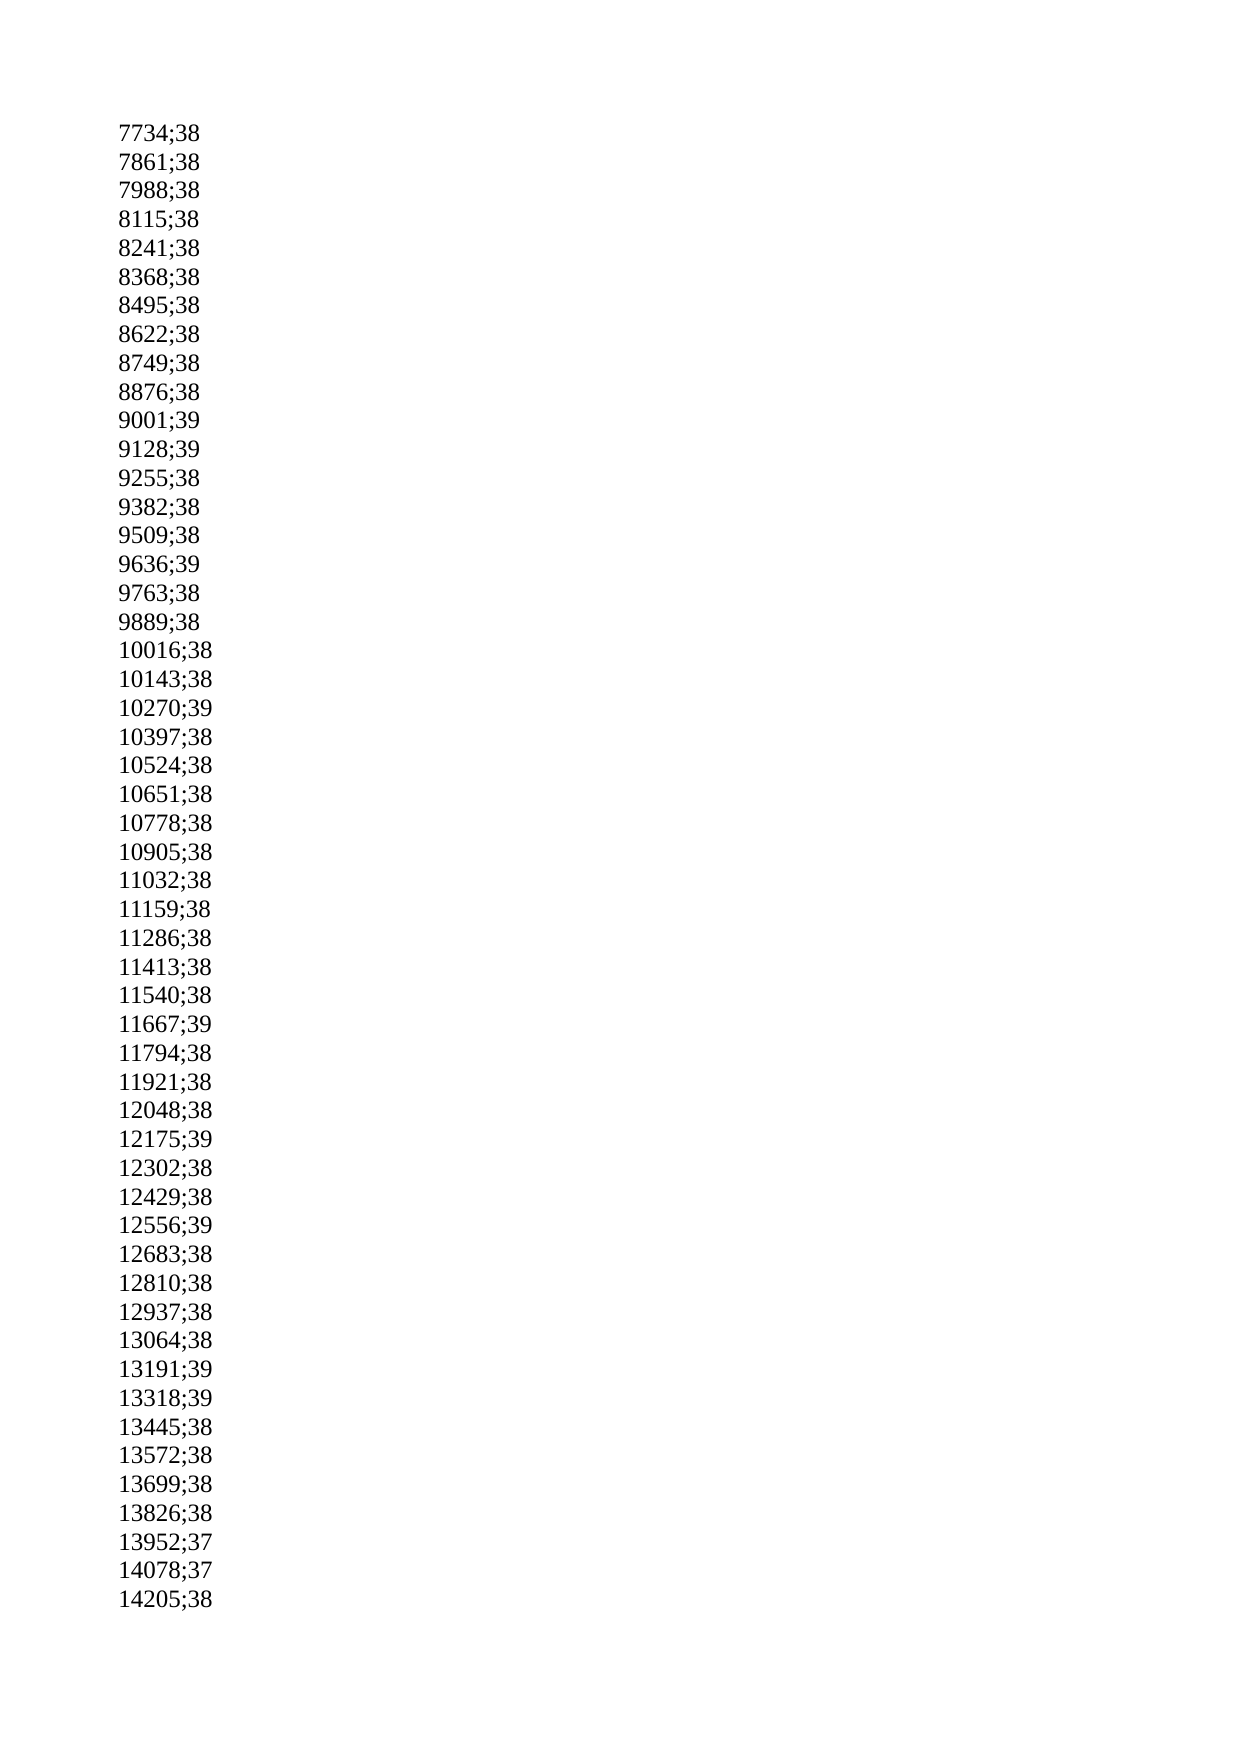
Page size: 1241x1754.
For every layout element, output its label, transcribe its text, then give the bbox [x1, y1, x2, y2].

text 10905;38 [118, 837, 1122, 866]
text 7988;38 [118, 176, 1122, 204]
text 10778;38 [118, 808, 1122, 837]
text 9509;38 [118, 521, 1122, 549]
text 12556;39 [118, 1211, 1122, 1239]
text 13318;39 [118, 1383, 1122, 1412]
text 9001;39 [118, 406, 1122, 434]
text 11286;38 [118, 923, 1122, 952]
text 11413;38 [118, 952, 1122, 981]
text 11159;38 [118, 894, 1122, 923]
text 10270;39 [118, 693, 1122, 722]
text 7861;38 [118, 147, 1122, 176]
text 13064;38 [118, 1326, 1122, 1354]
text 11921;38 [118, 1067, 1122, 1096]
text 14078;37 [118, 1556, 1122, 1584]
text 13572;38 [118, 1441, 1122, 1469]
text 12810;38 [118, 1268, 1122, 1297]
text 11794;38 [118, 1038, 1122, 1067]
text 11032;38 [118, 866, 1122, 894]
text 12048;38 [118, 1096, 1122, 1124]
text 13191;39 [118, 1354, 1122, 1383]
text 8876;38 [118, 377, 1122, 406]
text 13952;37 [118, 1527, 1122, 1556]
text 8241;38 [118, 233, 1122, 262]
text 12429;38 [118, 1182, 1122, 1211]
text 10016;38 [118, 636, 1122, 664]
text 8622;38 [118, 319, 1122, 348]
text 8749;38 [118, 348, 1122, 377]
text 12937;38 [118, 1297, 1122, 1326]
text 8115;38 [118, 204, 1122, 233]
text 11540;38 [118, 981, 1122, 1009]
text 13699;38 [118, 1469, 1122, 1498]
text 10143;38 [118, 664, 1122, 693]
text 10651;38 [118, 779, 1122, 808]
text 10524;38 [118, 751, 1122, 779]
text 9255;38 [118, 463, 1122, 492]
text 8368;38 [118, 262, 1122, 291]
text 12302;38 [118, 1153, 1122, 1182]
text 8495;38 [118, 291, 1122, 319]
text 13826;38 [118, 1498, 1122, 1527]
text 9128;39 [118, 434, 1122, 463]
text 12683;38 [118, 1239, 1122, 1268]
text 14205;38 [118, 1584, 1122, 1613]
text 7734;38 [118, 118, 1122, 147]
text 11667;39 [118, 1009, 1122, 1038]
text 12175;39 [118, 1124, 1122, 1153]
text 9763;38 [118, 578, 1122, 607]
text 10397;38 [118, 722, 1122, 751]
text 9382;38 [118, 492, 1122, 521]
text 9636;39 [118, 549, 1122, 578]
text 9889;38 [118, 607, 1122, 636]
text 13445;38 [118, 1412, 1122, 1441]
